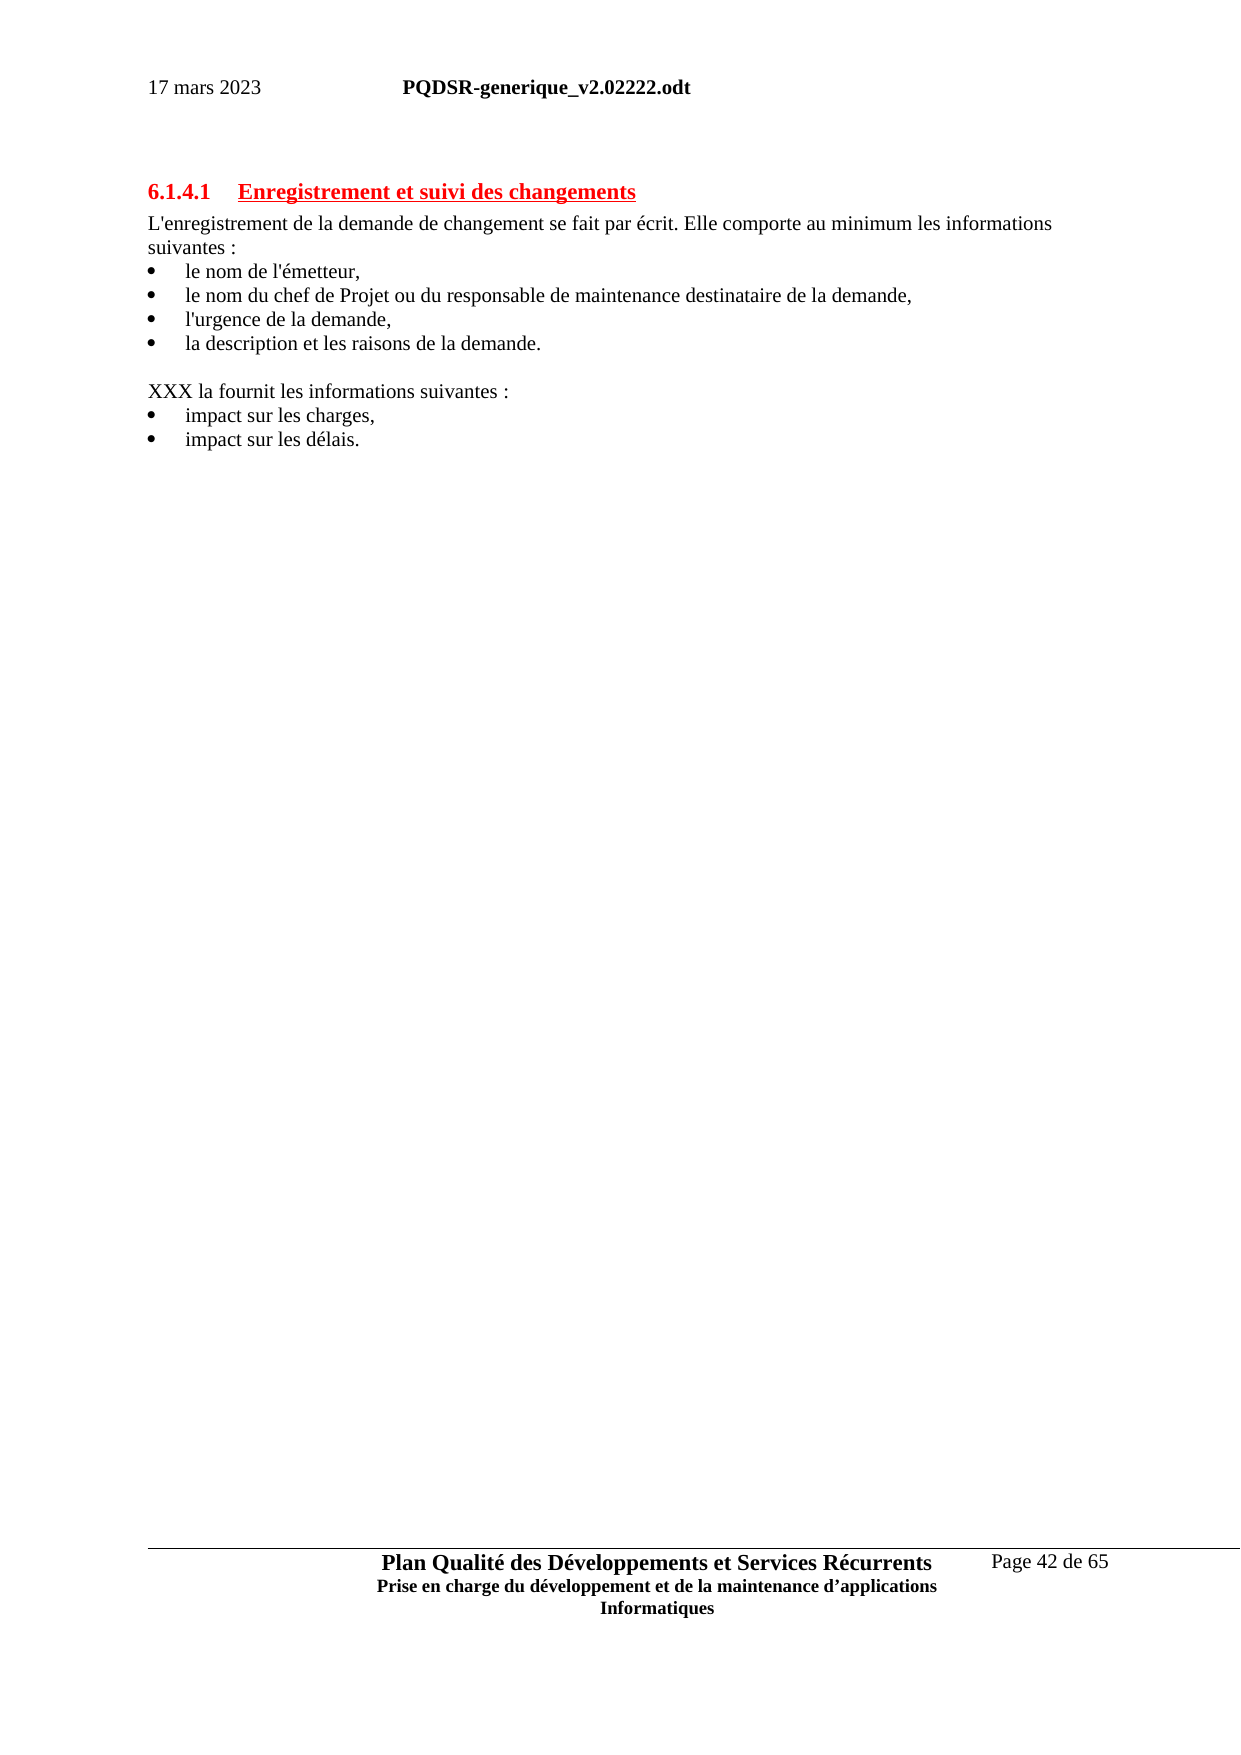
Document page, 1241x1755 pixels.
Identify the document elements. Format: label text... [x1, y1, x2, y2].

list impact sur les délais. [148, 427, 1137, 451]
text L'enregistrement de la demande de changement se fait par écrit. Elle comporte au minimum les informations suivantes : [148, 211, 1137, 259]
list le nom de l'émetteur, [148, 259, 1137, 283]
subtitle Enregistrement et suivi des changements [148, 178, 1137, 204]
list impact sur les charges, [148, 403, 1137, 427]
text XXX la fournit les informations suivantes : [148, 379, 1137, 403]
list la description et les raisons de la demande. [148, 331, 1137, 355]
list le nom du chef de Projet ou du responsable de maintenance destinataire de la demande, [148, 283, 1137, 307]
list l'urgence de la demande, [148, 307, 1137, 331]
